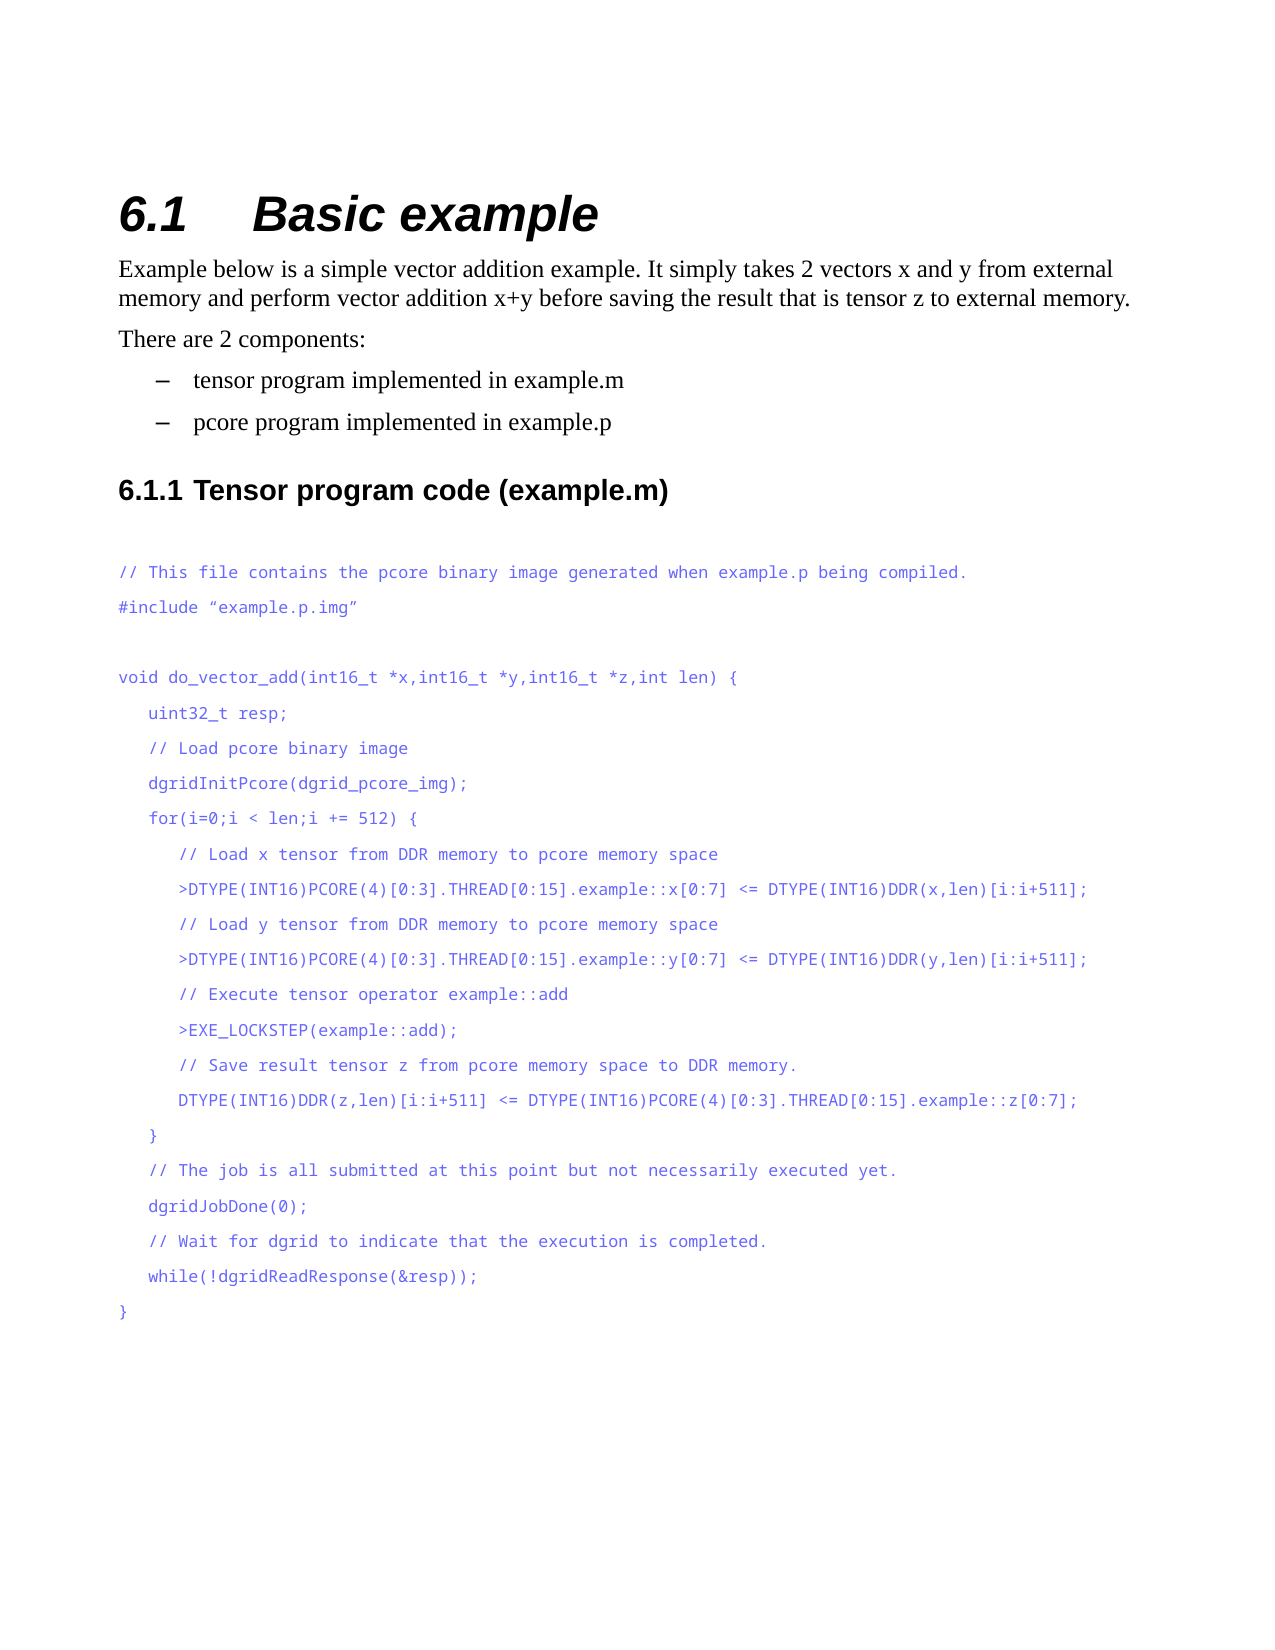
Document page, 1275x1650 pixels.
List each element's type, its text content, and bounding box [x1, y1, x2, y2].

text >EXE_LOCKSTEP(example::add); [118, 1018, 1157, 1041]
text dgridInitPcore(dgrid_pcore_img); [118, 772, 1157, 794]
text for(i=0;i < len;i += 512) { [118, 807, 1157, 829]
text uint32_t resp; [118, 701, 1157, 724]
text Example below is a simple vector addition example. It simply takes 2 vectors x and y from external memory and perform vector addition x+y before saving the result that is tensor z to external memory. [118, 254, 1157, 312]
text // Load x tensor from DDR memory to pcore memory space [118, 842, 1157, 865]
text #include “example.p.img” [118, 596, 1157, 618]
list tensor program implemented in example.m [156, 366, 1157, 394]
text DTYPE(INT16)DDR(z,len)[i:i+511] <= DTYPE(INT16)PCORE(4)[0:3].THREAD[0:15].example::z[0:7]; [118, 1088, 1157, 1111]
text >DTYPE(INT16)PCORE(4)[0:3].THREAD[0:15].example::y[0:7] <= DTYPE(INT16)DDR(y,len)[i:i+511]; [118, 948, 1157, 970]
text // Load pcore binary image [118, 736, 1157, 759]
text } [118, 1124, 1157, 1146]
text void do_vector_add(int16_t *x,int16_t *y,int16_t *z,int len) { [118, 666, 1157, 689]
text while(!dgridReadResponse(&resp)); [118, 1264, 1157, 1287]
text >DTYPE(INT16)PCORE(4)[0:3].THREAD[0:15].example::x[0:7] <= DTYPE(INT16)DDR(x,len)[i:i+511]; [118, 877, 1157, 900]
text // This file contains the pcore binary image generated when example.p being compiled. [118, 560, 1157, 583]
text There are 2 components: [118, 324, 1157, 353]
text // Execute tensor operator example::add [118, 983, 1157, 1006]
text // Wait for dgrid to indicate that the execution is completed. [118, 1229, 1157, 1252]
subtitle Tensor program code (example.m) [118, 473, 1157, 507]
text dgridJobDone(0); [118, 1194, 1157, 1217]
subtitle Basic example [118, 184, 1157, 242]
text // Load y tensor from DDR memory to pcore memory space [118, 912, 1157, 935]
list pcore program implemented in example.p [156, 407, 1157, 436]
text // The job is all submitted at this point but not necessarily executed yet. [118, 1159, 1157, 1182]
text // Save result tensor z from pcore memory space to DDR memory. [118, 1053, 1157, 1076]
text } [118, 1300, 1157, 1322]
